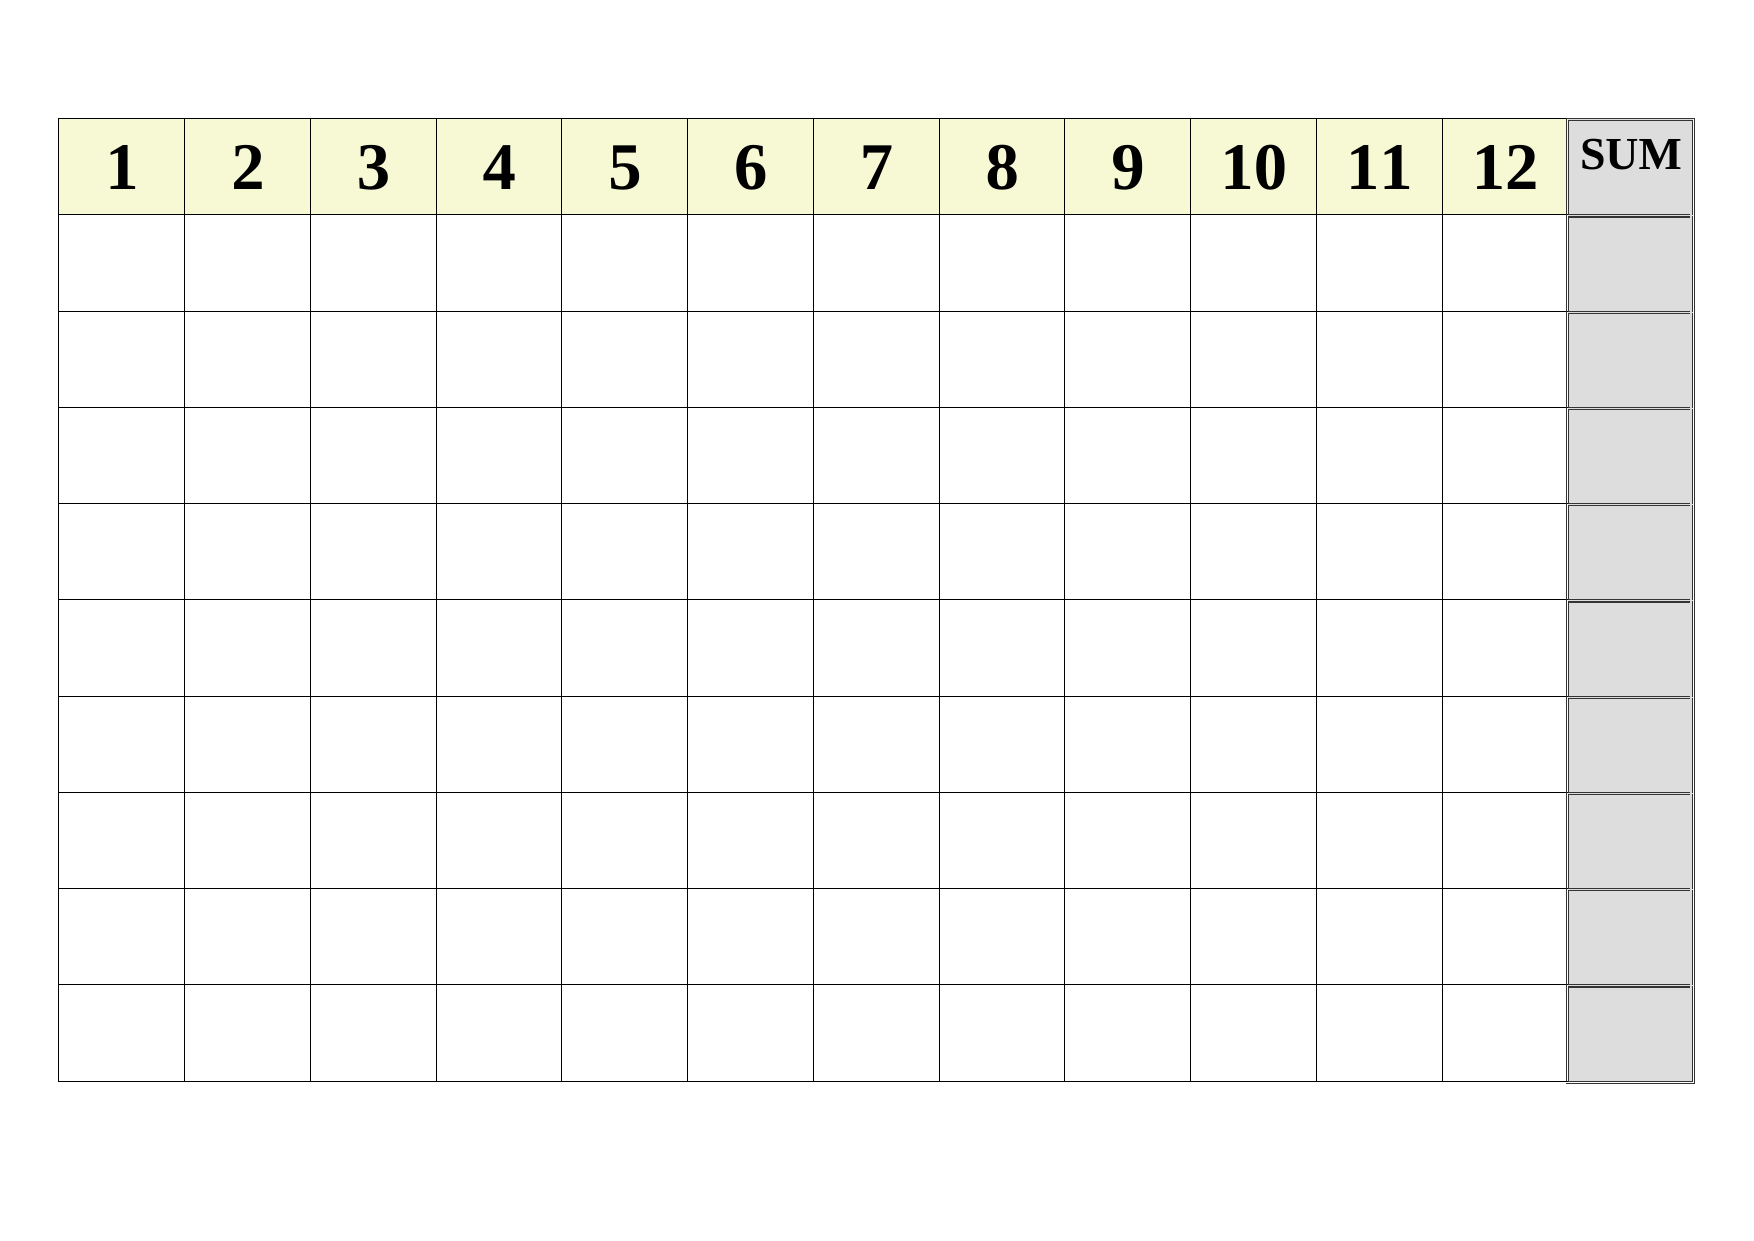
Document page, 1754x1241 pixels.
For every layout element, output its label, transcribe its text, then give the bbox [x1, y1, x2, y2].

table_header SUM [1569, 121, 1692, 214]
table_cell [1568, 599, 1693, 696]
table_cell [437, 600, 561, 696]
table_cell [1317, 985, 1442, 1081]
table_header 4 [437, 119, 561, 214]
table_cell [1191, 504, 1316, 599]
table_cell [1443, 408, 1566, 503]
table_cell [1191, 985, 1316, 1081]
table_cell [437, 312, 561, 407]
table_cell [940, 697, 1064, 792]
table_cell [59, 793, 184, 888]
table_cell [688, 793, 813, 888]
table_cell [688, 312, 813, 407]
table_header 1 [59, 119, 184, 214]
table_cell [1191, 793, 1316, 888]
table_cell [940, 215, 1064, 311]
table_cell [1317, 889, 1442, 984]
table_header 2 [185, 119, 310, 214]
table_header 11 [1317, 119, 1442, 214]
table_cell [562, 697, 687, 792]
table_cell [1569, 696, 1692, 792]
table_cell [562, 889, 687, 984]
table_cell [437, 504, 561, 599]
table_cell [940, 408, 1064, 503]
table_cell [688, 697, 813, 792]
table_cell [1065, 889, 1190, 984]
table_cell [311, 312, 436, 407]
table_cell [688, 600, 813, 696]
table_cell [1317, 408, 1442, 503]
table_cell [1065, 408, 1190, 503]
table_cell [814, 215, 939, 311]
table_cell [1317, 504, 1442, 599]
table_cell [1065, 793, 1190, 888]
table_header 10 [1191, 119, 1316, 214]
table_cell [59, 889, 184, 984]
table_cell [185, 408, 310, 503]
table_cell [814, 408, 939, 503]
table_cell [814, 600, 939, 696]
table_cell [1443, 312, 1566, 407]
table_cell [1065, 697, 1190, 792]
table_cell [1317, 600, 1442, 696]
table_cell [562, 985, 687, 1081]
table_cell [1443, 600, 1566, 696]
table_cell [1065, 312, 1190, 407]
table_cell [185, 697, 310, 792]
table_cell [185, 600, 310, 696]
table_cell [1443, 985, 1566, 1081]
table_cell [562, 793, 687, 888]
table_cell [562, 600, 687, 696]
table_cell [562, 504, 687, 599]
table_cell [1568, 984, 1693, 1081]
table_header 12 [1443, 119, 1566, 214]
table_cell [1191, 600, 1316, 696]
table_cell [1443, 504, 1566, 599]
table_cell [562, 215, 687, 311]
table_cell [940, 889, 1064, 984]
table_cell [1443, 215, 1566, 311]
table_cell [59, 985, 184, 1081]
table_cell [437, 697, 561, 792]
table_cell [814, 889, 939, 984]
table_cell [1191, 408, 1316, 503]
table_cell [311, 889, 436, 984]
table_cell [1569, 311, 1692, 407]
table_cell [814, 985, 939, 1081]
table_header 3 [311, 119, 436, 214]
table_cell [311, 504, 436, 599]
table_cell [437, 793, 561, 888]
table_cell [1568, 214, 1693, 311]
table_cell [814, 793, 939, 888]
table_cell [311, 215, 436, 311]
table_cell [185, 215, 310, 311]
table_cell [562, 312, 687, 407]
table_cell [1443, 889, 1566, 984]
table_cell [59, 215, 184, 311]
table_cell [437, 215, 561, 311]
table_cell [311, 985, 436, 1081]
table_cell [1317, 312, 1442, 407]
table_cell [1317, 215, 1442, 311]
table_cell [940, 504, 1064, 599]
table_cell [311, 600, 436, 696]
table_cell [1065, 985, 1190, 1081]
table_cell [688, 889, 813, 984]
table_cell [59, 697, 184, 792]
table_cell [1568, 503, 1693, 599]
table_cell [437, 985, 561, 1081]
table_cell [1569, 407, 1692, 503]
table_cell [1317, 697, 1442, 792]
table_header 7 [814, 119, 939, 214]
table_cell [1065, 504, 1190, 599]
table_header 8 [940, 119, 1064, 214]
table_cell [59, 312, 184, 407]
table_cell [1191, 312, 1316, 407]
table_cell [1065, 600, 1190, 696]
table_cell [1568, 888, 1693, 984]
table_cell [688, 408, 813, 503]
table_cell [185, 889, 310, 984]
table_cell [185, 504, 310, 599]
table_cell [59, 504, 184, 599]
table_cell [814, 697, 939, 792]
table_cell [185, 793, 310, 888]
table_cell [688, 985, 813, 1081]
table_cell [814, 312, 939, 407]
table_header 5 [562, 119, 687, 214]
table_cell [940, 793, 1064, 888]
table_header 6 [688, 119, 813, 214]
table_cell [562, 408, 687, 503]
table_cell [940, 985, 1064, 1081]
table_cell [940, 600, 1064, 696]
table_cell [437, 408, 561, 503]
table_cell [437, 889, 561, 984]
table_cell [185, 985, 310, 1081]
table_cell [59, 600, 184, 696]
table_cell [59, 408, 184, 503]
table_cell [311, 697, 436, 792]
table_cell [940, 312, 1064, 407]
table_header 9 [1065, 119, 1190, 214]
table_cell [1443, 697, 1566, 792]
table_cell [1065, 215, 1190, 311]
table_cell [1191, 215, 1316, 311]
table_cell [311, 793, 436, 888]
table_cell [1569, 792, 1692, 888]
table_cell [1443, 793, 1566, 888]
table_cell [688, 504, 813, 599]
table_cell [311, 408, 436, 503]
table_cell [1317, 793, 1442, 888]
table_cell [185, 312, 310, 407]
table_cell [688, 215, 813, 311]
table_cell [1191, 889, 1316, 984]
table_cell [1191, 697, 1316, 792]
table_cell [814, 504, 939, 599]
